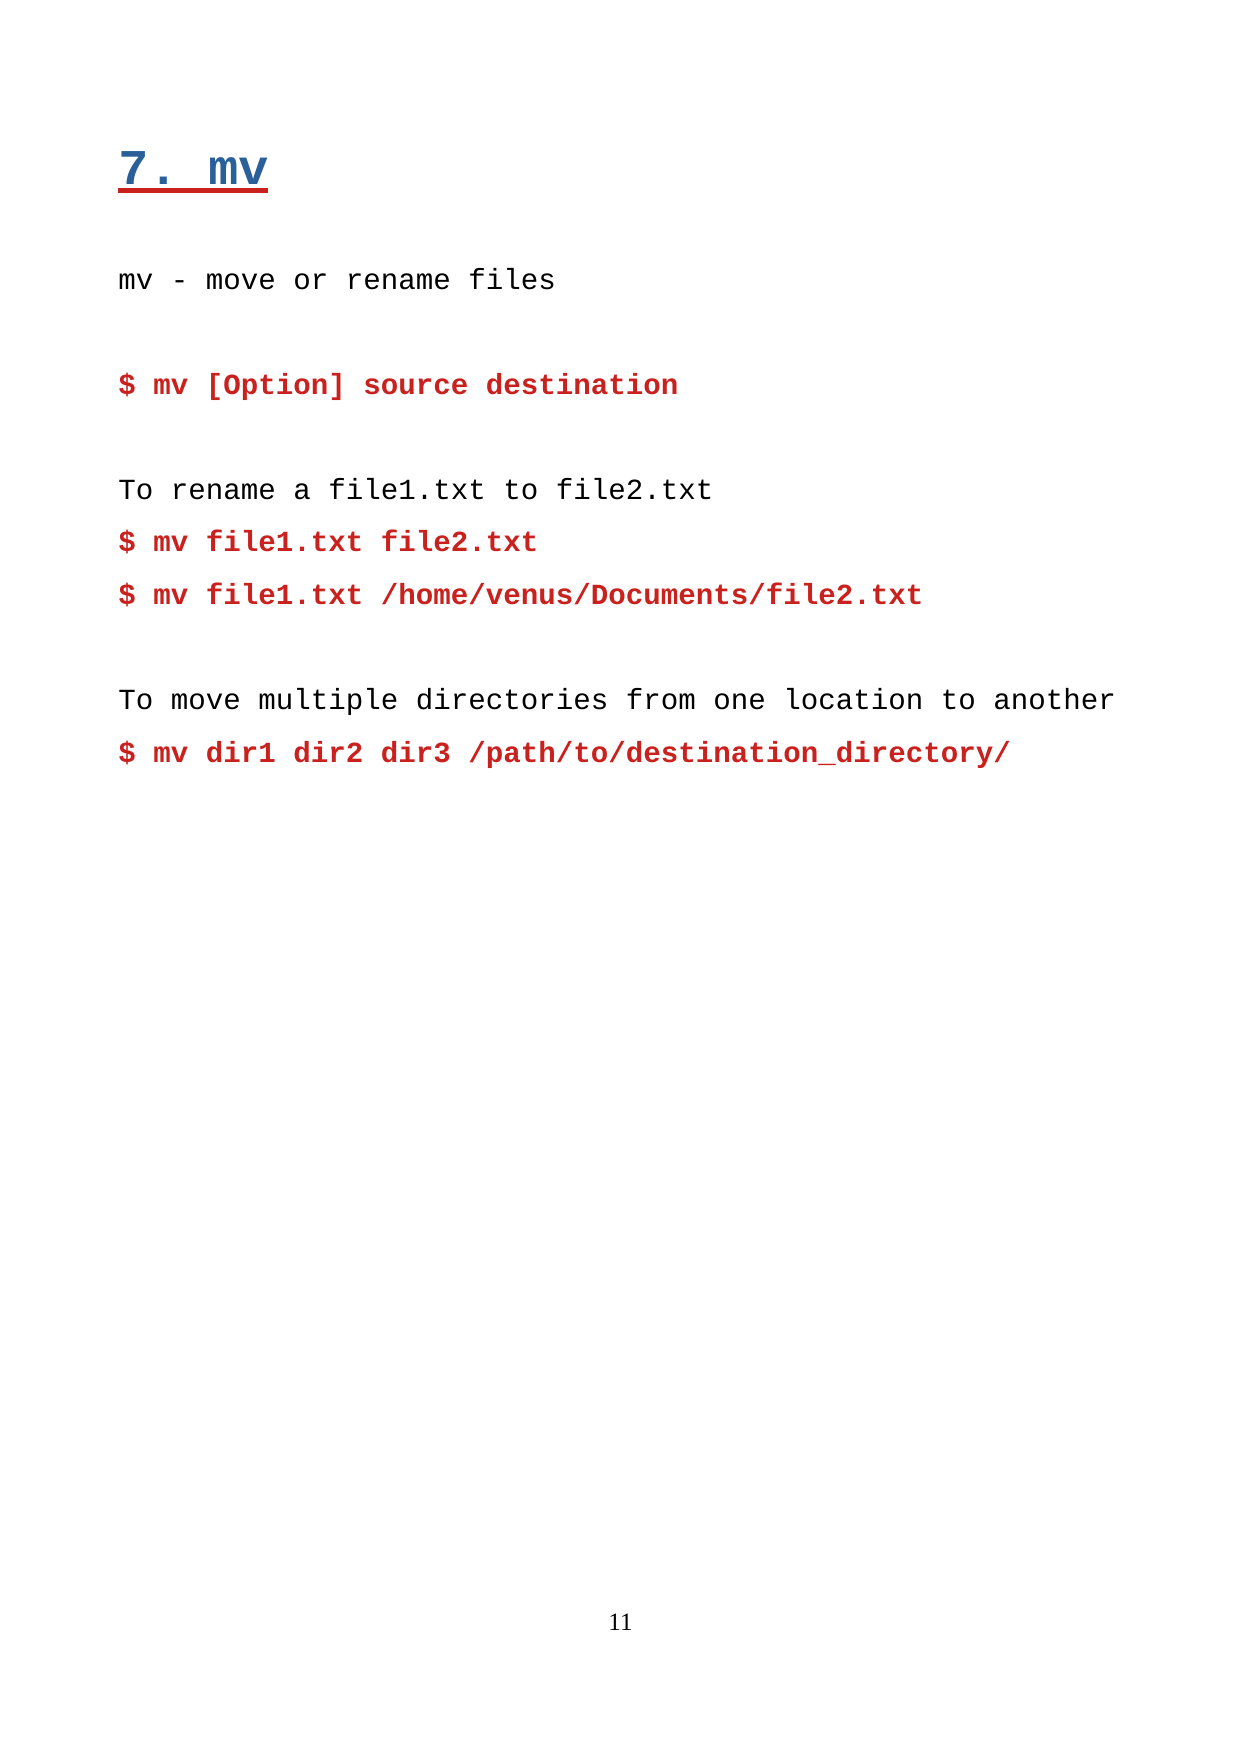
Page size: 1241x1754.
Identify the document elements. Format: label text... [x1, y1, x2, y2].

text $ mv [Option] source destination [118, 370, 1122, 403]
text $ mv dir1 dir2 dir3 /path/to/destination_directory/ [118, 738, 1122, 771]
subtitle 7. mv [118, 143, 1122, 200]
text $ mv file1.txt /home/venus/Documents/file2.txt [118, 580, 1122, 613]
text $ mv file1.txt file2.txt [118, 528, 1122, 561]
text mv - move or rename files [118, 265, 1122, 298]
text To rename a file1.txt to file2.txt [118, 475, 1122, 508]
text To move multiple directories from one location to another [118, 685, 1122, 718]
